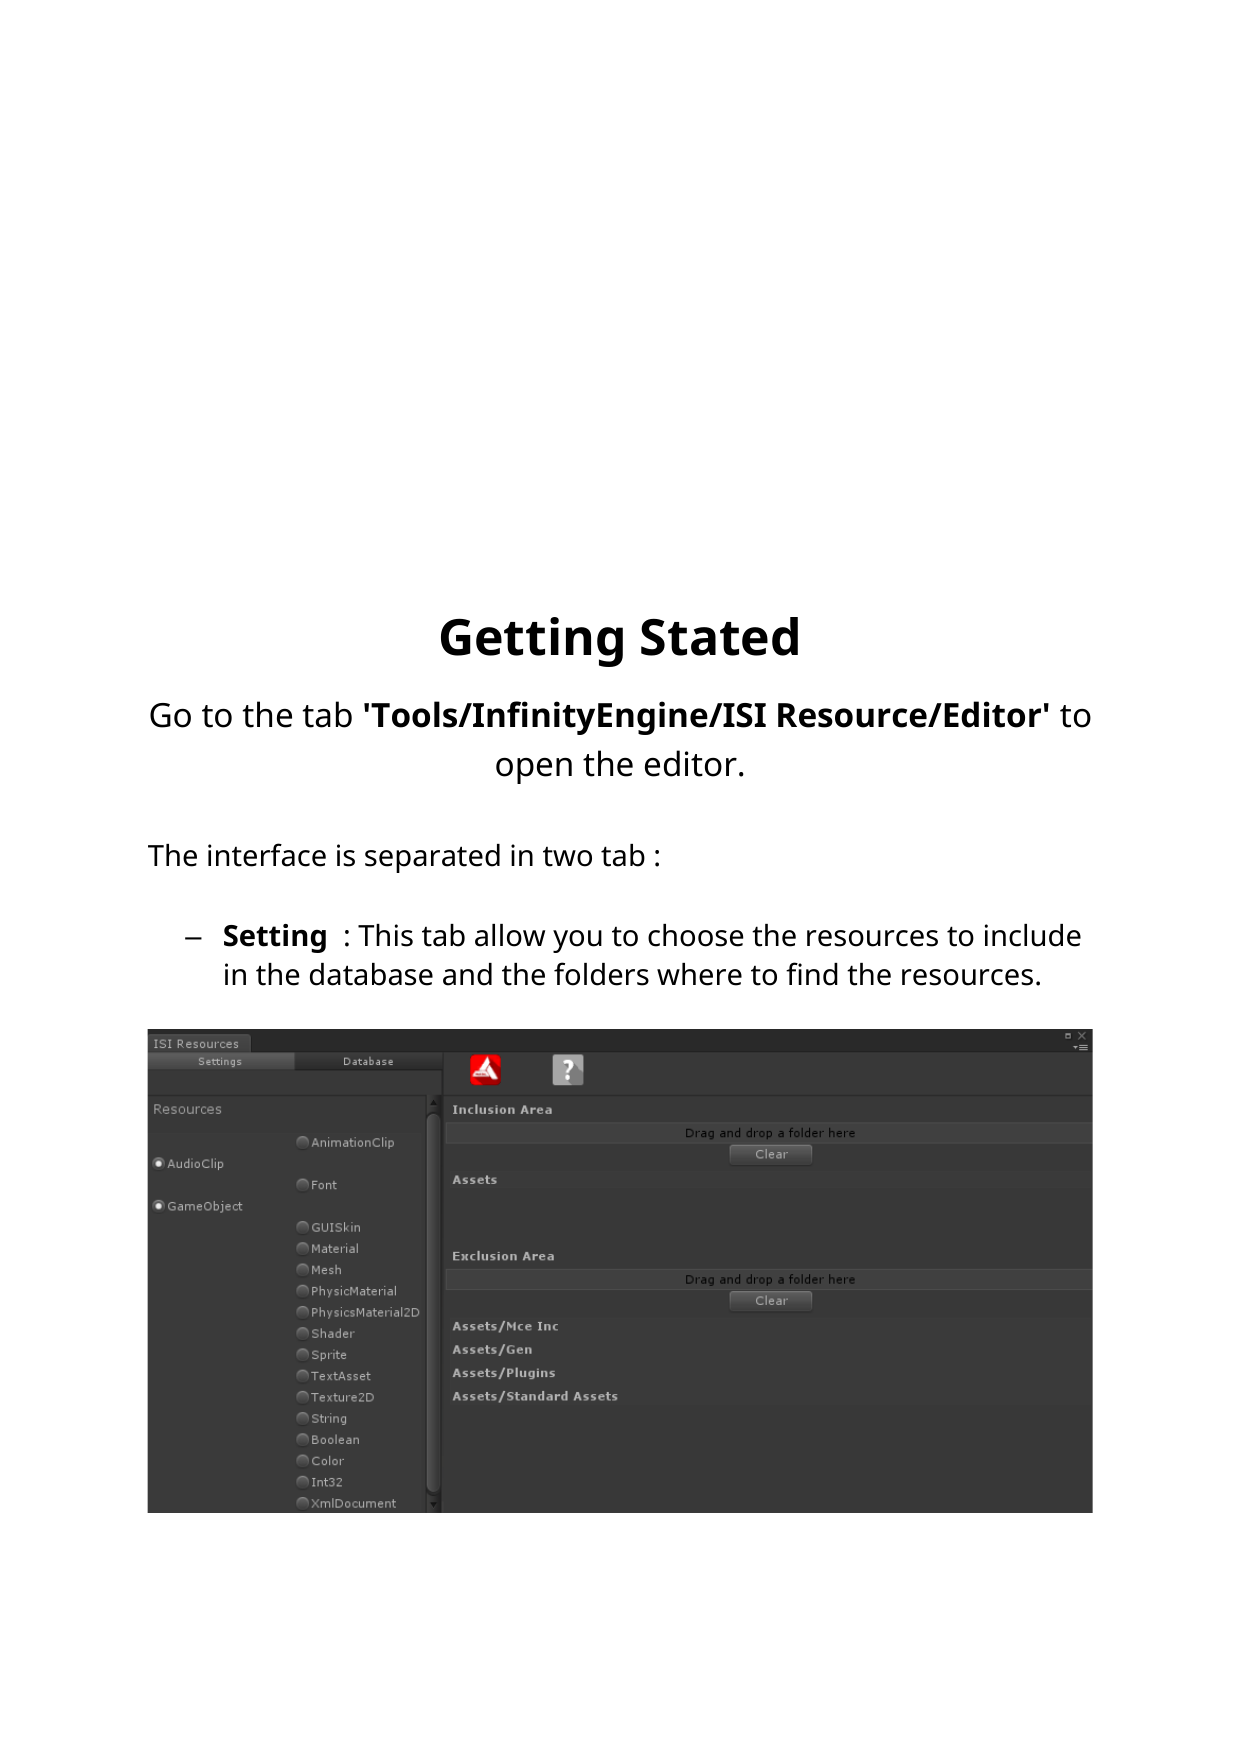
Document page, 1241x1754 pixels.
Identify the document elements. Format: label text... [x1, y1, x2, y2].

list Setting : This tab allow you to choose the resources to include in the database and the folders where to find the resources. [185, 915, 1093, 994]
text Getting Stated [148, 602, 1093, 670]
text Go to the tab 'Tools/InfinityEngine/ISI Resource/Editor' to open the editor. [148, 692, 1093, 817]
text The interface is separated in two tab : [148, 835, 1093, 875]
picture [147, 1029, 1093, 1513]
